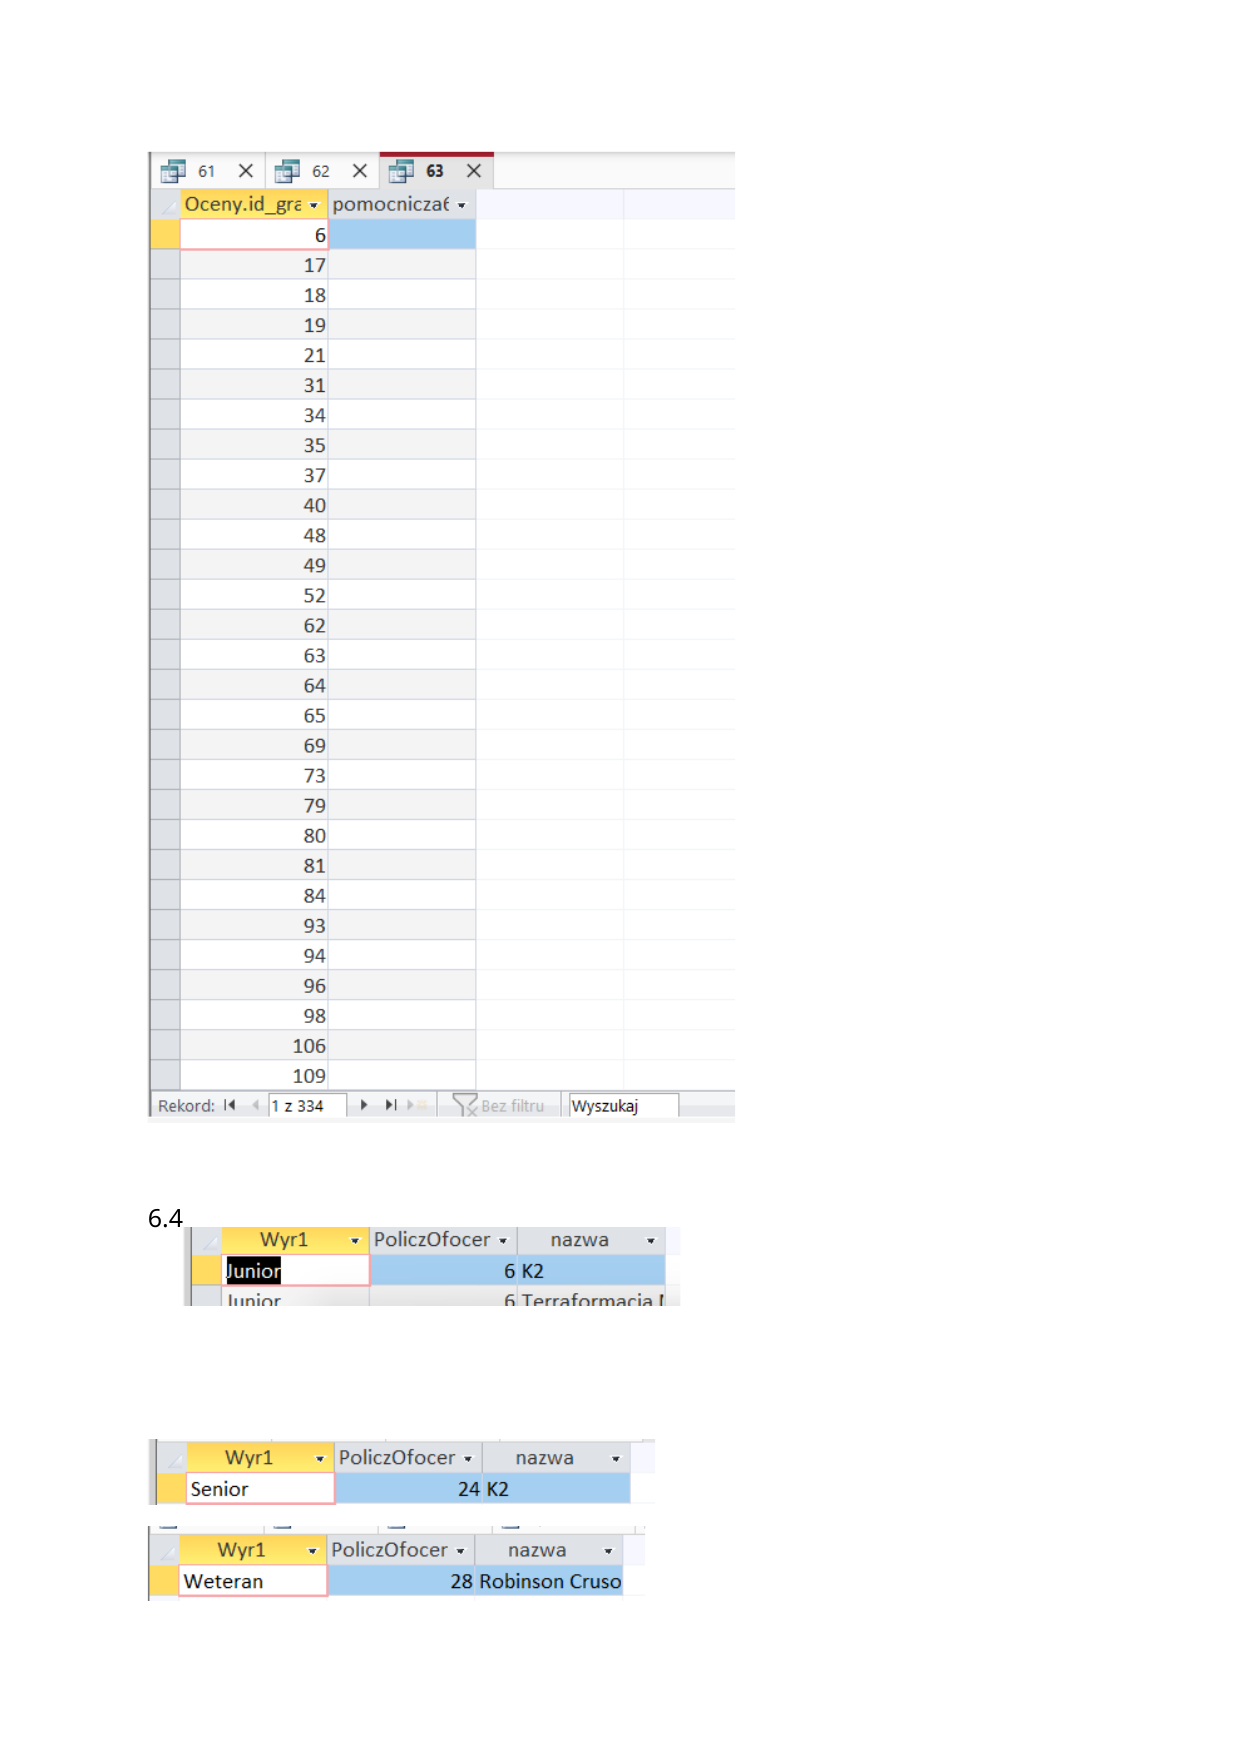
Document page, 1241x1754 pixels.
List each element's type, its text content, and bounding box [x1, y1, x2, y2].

text 6.4 [148, 1200, 1093, 1306]
